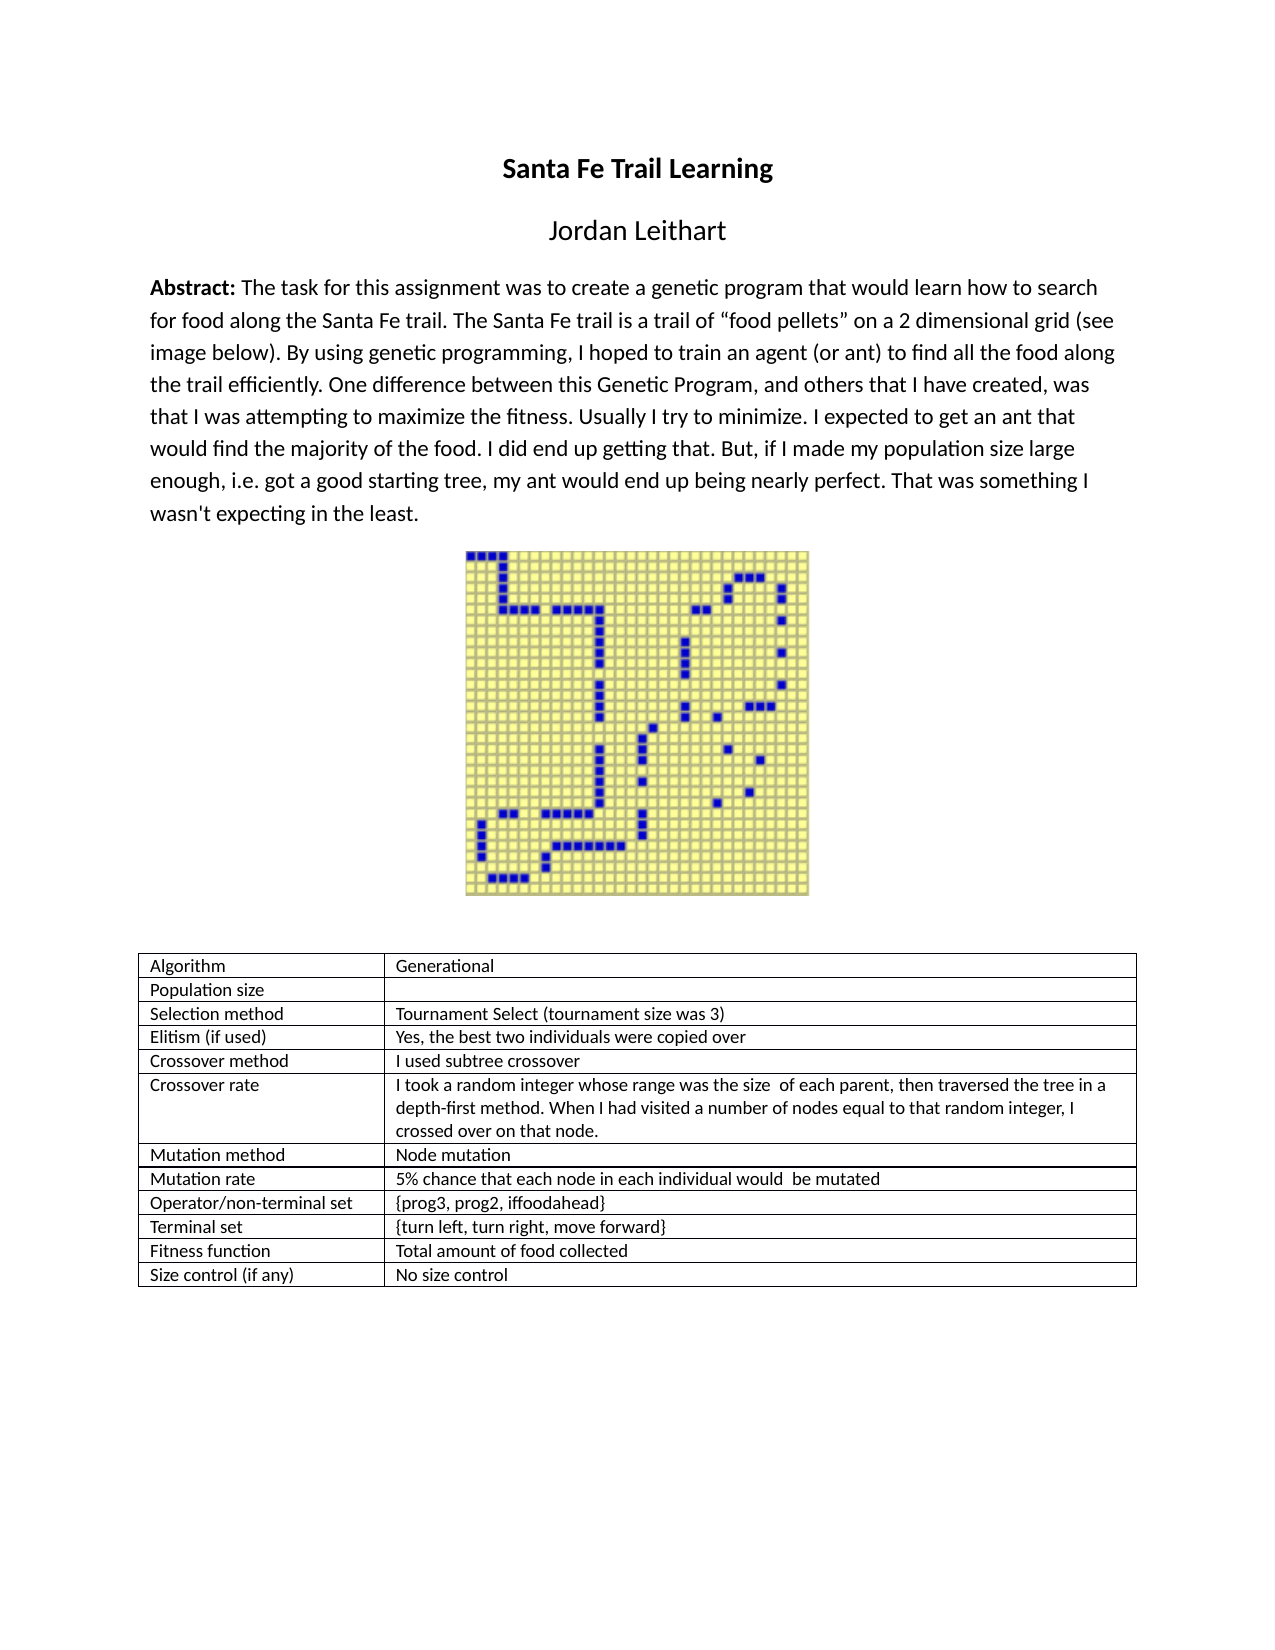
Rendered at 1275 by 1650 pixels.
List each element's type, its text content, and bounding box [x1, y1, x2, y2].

table_cell Population size [139, 978, 384, 1001]
table_cell Elitism (if used) [139, 1026, 384, 1049]
text Abstract: The task for this assignment was to create a genetic program that would learn how to search for food along the Santa Fe trail. The Santa Fe trail is a trail of “food pellets” on a 2 dimensional grid (see image below). By using genetic programming, I hoped to train an agent (or ant) to find all the food along the trail efficiently. One difference between this Genetic Program, and others that I have created, was that I was attempting to maximize the fitness. Usually I try to minimize. I expected to get an ant that would find the majority of the food. I did end up getting that. But, if I made my population size large enough, i.e. got a good starting tree, my ant would end up being nearly perfect. That was something I wasn't expecting in the least. [150, 273, 1125, 527]
text Santa Fe Trail Learning [150, 150, 1125, 186]
table_cell Crossover method [139, 1050, 384, 1073]
table_cell 5% chance that each node in each individual would be mutated [385, 1168, 1136, 1190]
table_cell {prog3, prog2, iffoodahead} [385, 1191, 1136, 1214]
table_cell Terminal set [139, 1215, 384, 1238]
table_cell Mutation rate [139, 1168, 384, 1190]
table_cell Crossover rate [139, 1074, 384, 1142]
table_cell Size control (if any) [139, 1263, 384, 1286]
table_cell Selection method [139, 1002, 384, 1025]
table_cell Tournament Select (tournament size was 3) [385, 1002, 1136, 1025]
table_cell {turn left, turn right, move forward} [385, 1215, 1136, 1238]
table_cell Mutation method [139, 1144, 384, 1166]
table_cell No size control [385, 1263, 1136, 1286]
table_header Generational [385, 954, 1136, 977]
table_header Algorithm [139, 954, 384, 977]
picture [465, 551, 810, 896]
table_cell Yes, the best two individuals were copied over [385, 1026, 1136, 1049]
text Jordan Leithart [150, 212, 1125, 247]
table_cell I took a random integer whose range was the size of each parent, then traversed the tree in a depth-first method. When I had visited a number of nodes equal to that random integer, I crossed over on that node. [385, 1074, 1136, 1142]
table_cell Fitness function [139, 1239, 384, 1262]
table_cell Operator/non-terminal set [139, 1191, 384, 1214]
table_cell I used subtree crossover [385, 1050, 1136, 1073]
table_cell Total amount of food collected [385, 1239, 1136, 1262]
table_cell [385, 978, 1136, 1001]
table_cell Node mutation [385, 1144, 1136, 1166]
